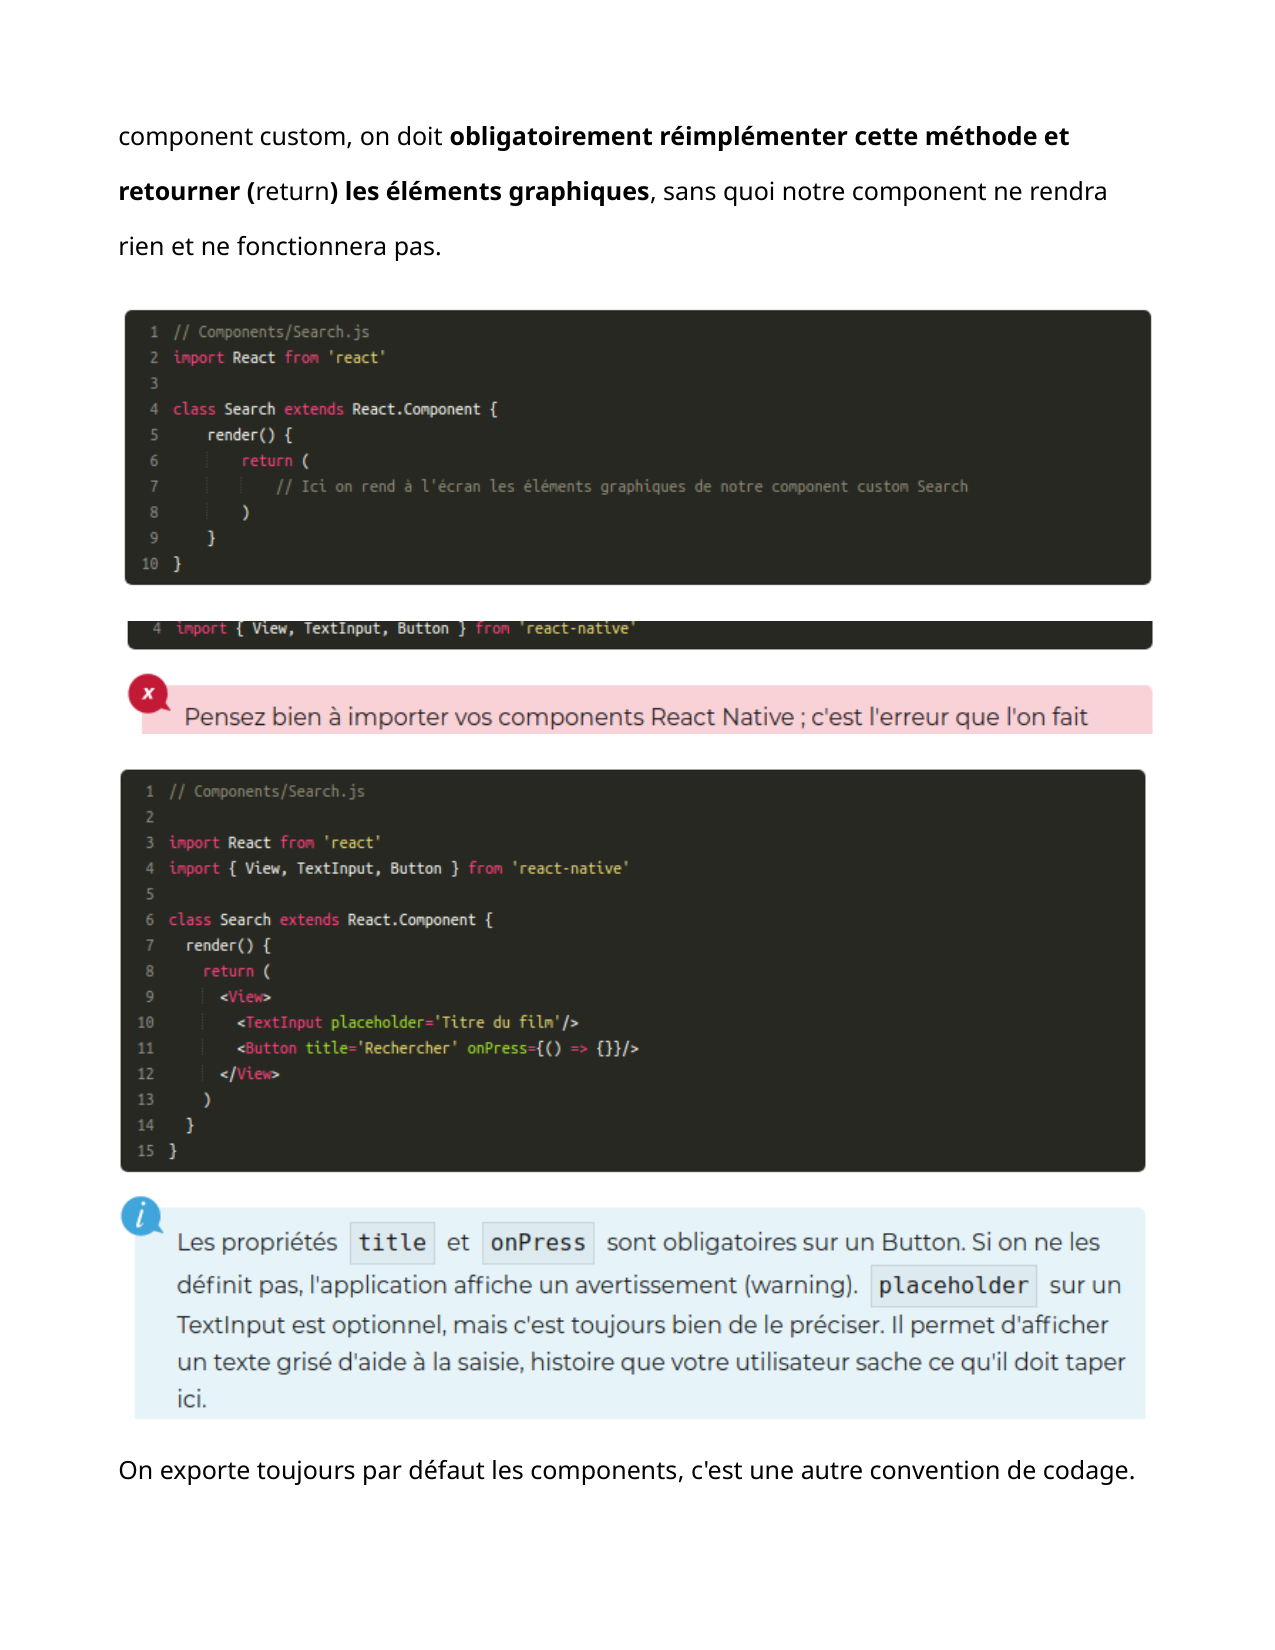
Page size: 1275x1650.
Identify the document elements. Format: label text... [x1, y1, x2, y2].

picture [118, 768, 1157, 1419]
text On exporte toujours par défaut les components, c'est une autre convention de codage. [118, 1452, 1157, 1486]
picture [118, 621, 1157, 734]
text component custom, on doit obligatoirement réimplémenter cette méthode et retourner (return) les éléments graphiques, sans quoi notre component ne rendra rien et ne fonctionnera pas. [118, 118, 1157, 262]
picture [118, 306, 1157, 588]
